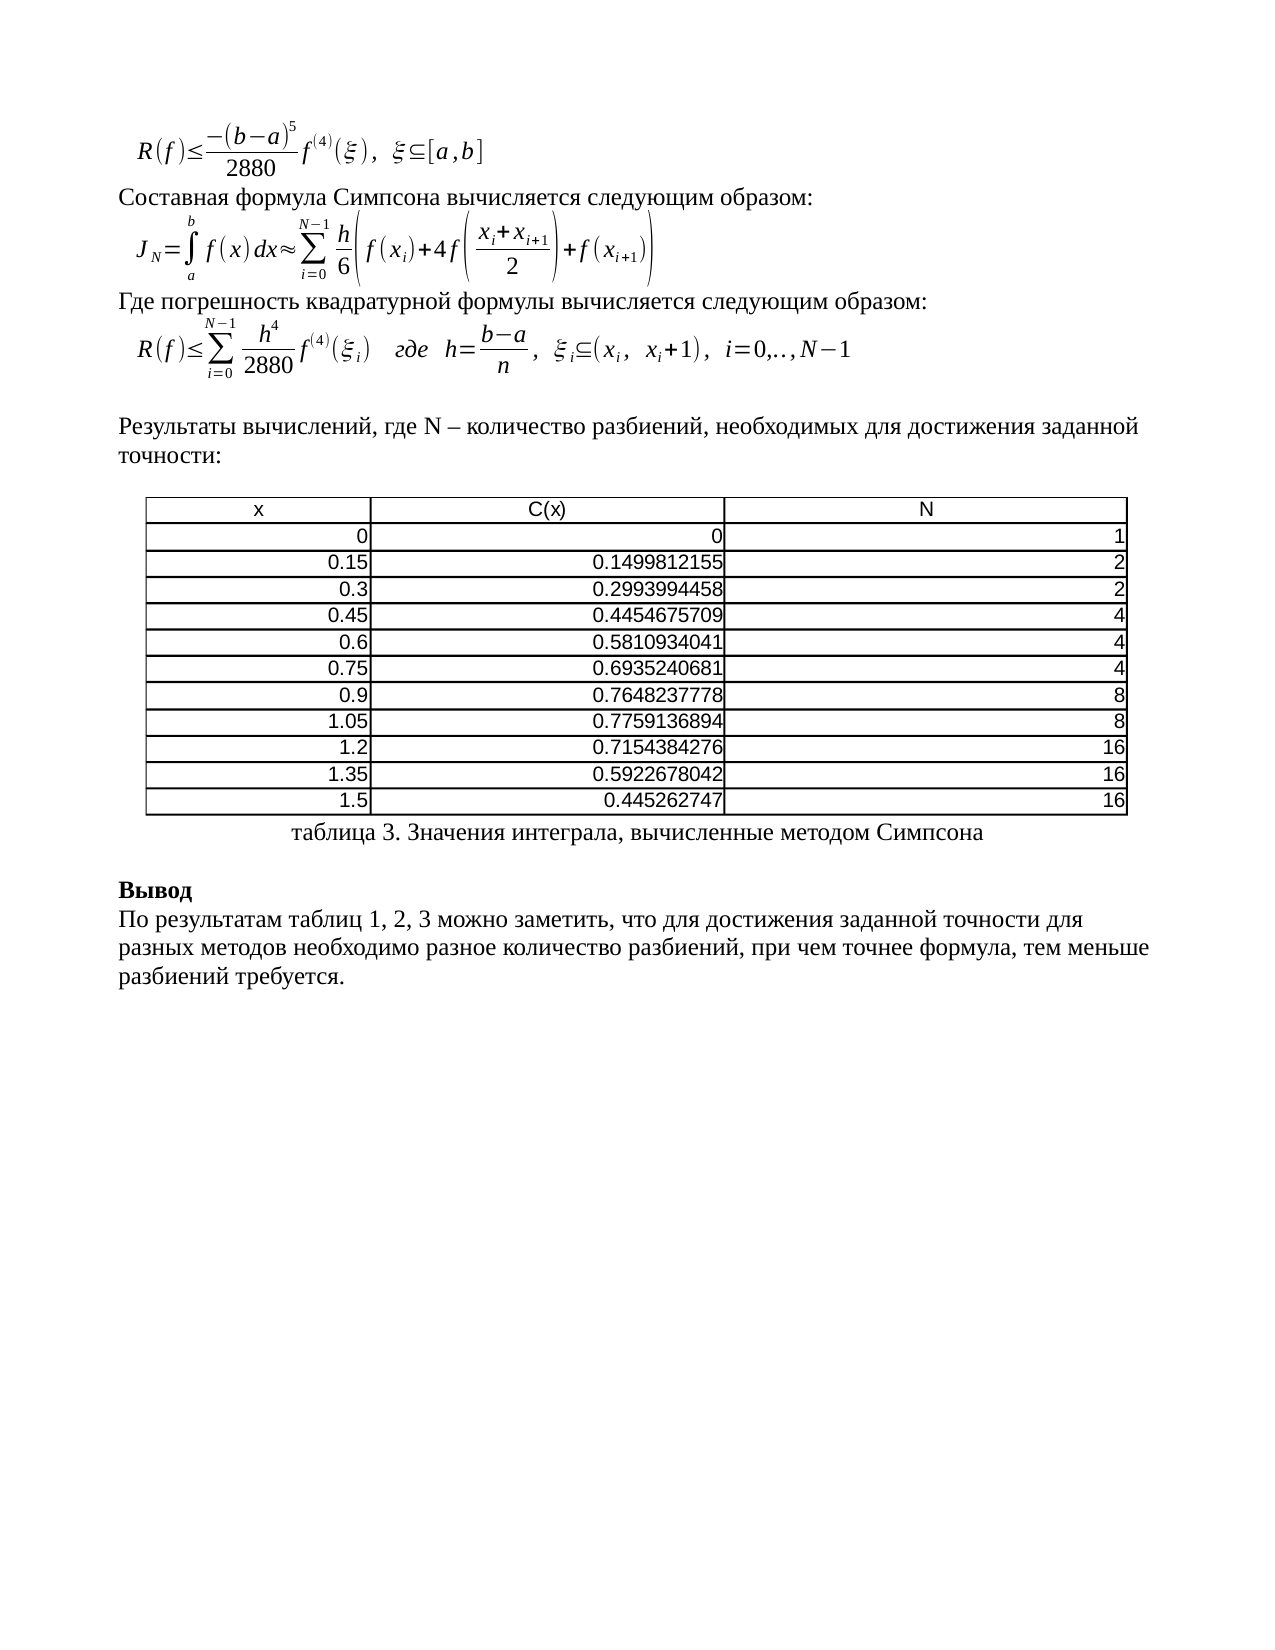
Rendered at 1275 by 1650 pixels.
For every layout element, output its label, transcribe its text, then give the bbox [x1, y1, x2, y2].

text Вывод [118, 875, 1157, 904]
text По результатам таблиц 1, 2, 3 можно заметить, что для достижения заданной точности для разных методов необходимо разное количество разбиений, при чем точнее формула, тем меньше разбиений требуется. [118, 904, 1157, 990]
text Где погрешность квадратурной формулы вычисляется следующим образом: [118, 286, 1157, 315]
text Составная формула Симпсона вычисляется следующим образом: [118, 182, 1157, 210]
text таблица 3. Значения интеграла, вычисленные методом Симпсона [118, 497, 1157, 846]
text Результаты вычислений, где N – количество разбиений, необходимых для достижения заданной точности: [118, 411, 1157, 468]
